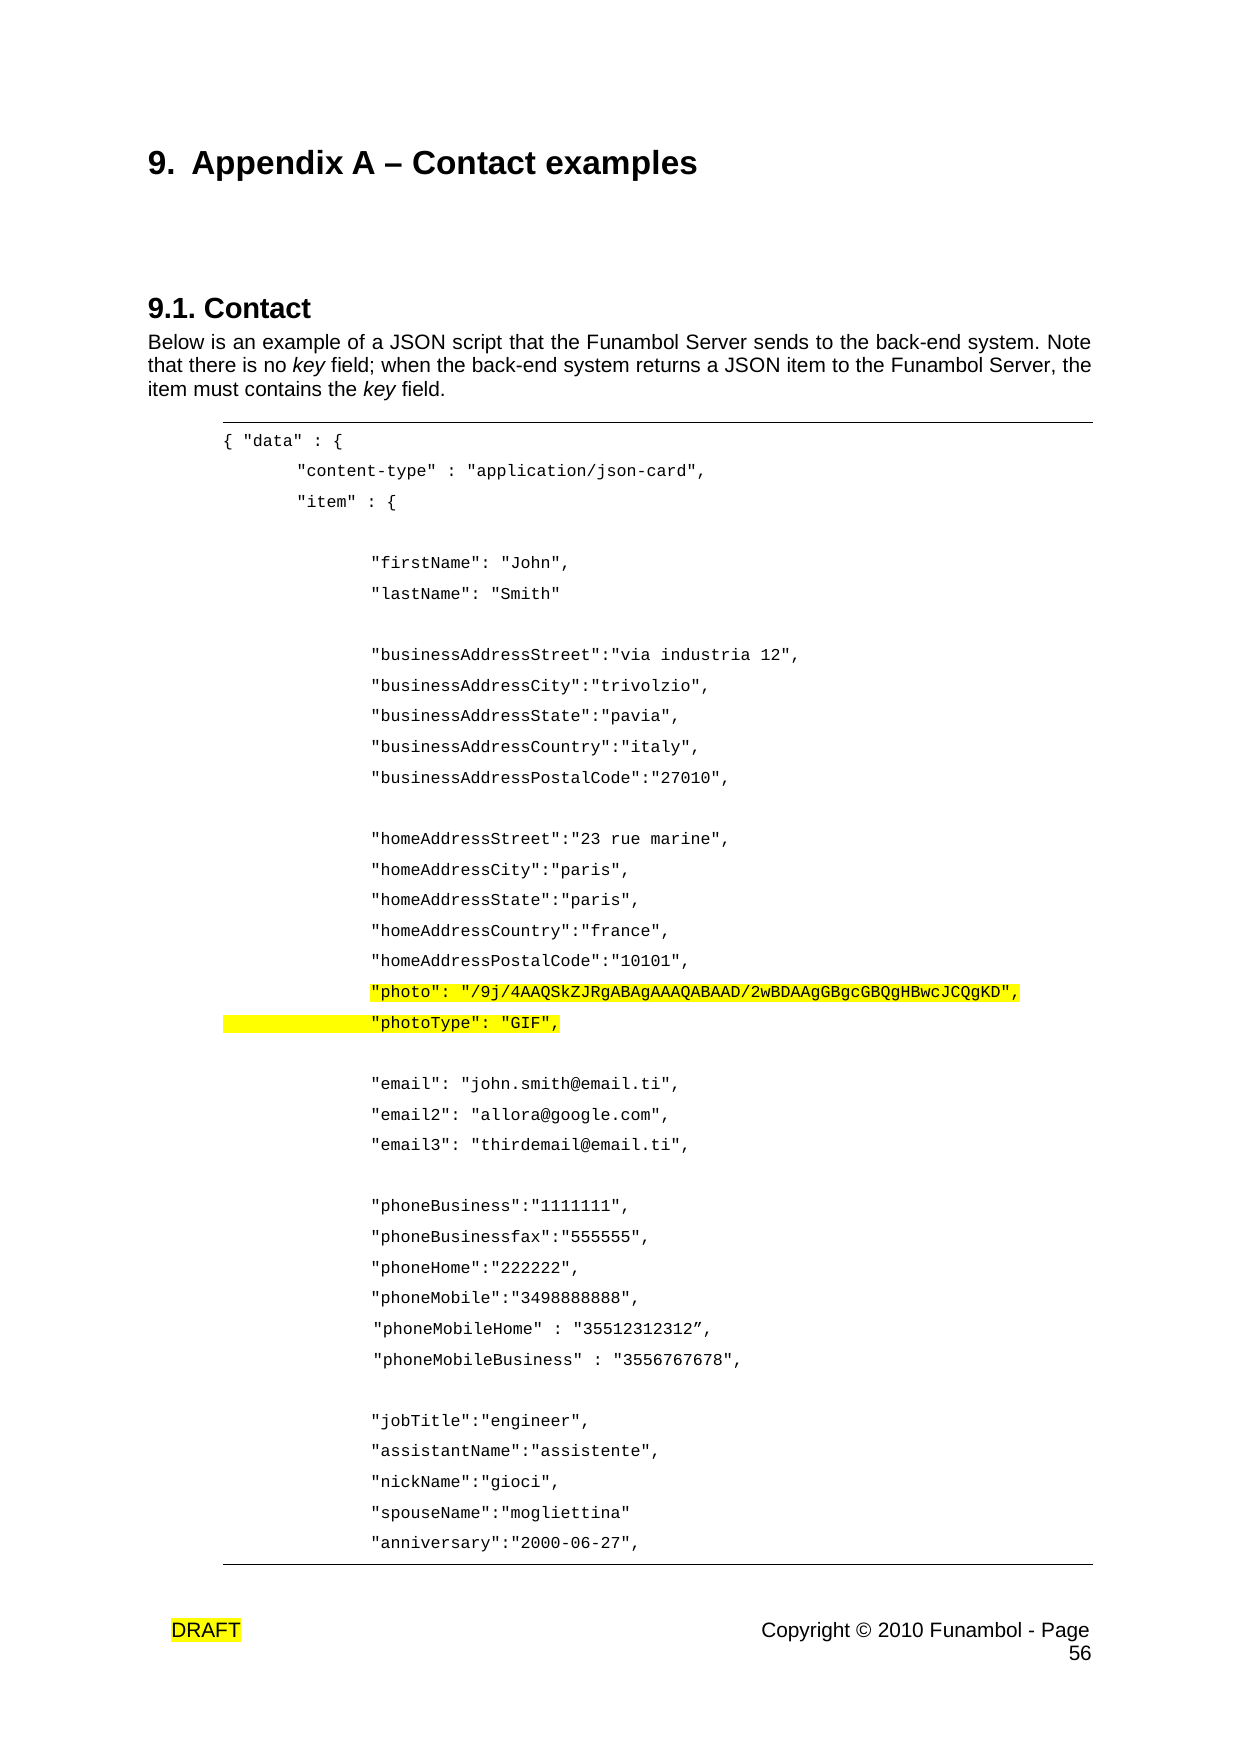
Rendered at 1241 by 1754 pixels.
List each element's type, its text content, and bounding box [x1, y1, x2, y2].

text "businessAddressPostalCode":"27010", [223, 759, 1093, 788]
text "phoneMobileHome" : "35512312312”, [223, 1310, 1093, 1339]
text "businessAddressCountry":"italy", [223, 728, 1093, 757]
text "spouseName":"mogliettina" [223, 1494, 1093, 1523]
text "homeAddressCity":"paris", [223, 851, 1093, 880]
subtitle Appendix A – Contact examples [148, 144, 1093, 181]
text { "data" : { [223, 423, 1093, 451]
text "lastName": "Smith" [223, 575, 1093, 604]
text "businessAddressStreet":"via industria 12", [223, 636, 1093, 666]
text "item" : { [223, 483, 1093, 512]
text "homeAddressState":"paris", [223, 881, 1093, 911]
text "nickName":"gioci", [223, 1463, 1093, 1492]
text "homeAddressStreet":"23 rue marine", [223, 820, 1093, 849]
text "phoneBusiness":"1111111", [223, 1188, 1093, 1217]
text Below is an example of a JSON script that the Funambol Server sends to the back-end system. Note that there is no key field; when the back-end system returns a JSON item to the Funambol Server, the item must contains the key field. [148, 330, 1093, 401]
text "firstName": "John", [223, 544, 1093, 574]
text "businessAddressCity":"trivolzio", [223, 667, 1093, 696]
text "jobTitle":"engineer", [223, 1402, 1093, 1431]
text "assistantName":"assistente", [223, 1433, 1093, 1462]
text "email2": "allora@google.com", [223, 1096, 1093, 1125]
text "homeAddressPostalCode":"10101", [223, 943, 1093, 972]
text "anniversary":"2000-06-27", [223, 1524, 1093, 1564]
text "content-type" : "application/json-card", [223, 453, 1093, 482]
text "phoneMobile":"3498888888", [223, 1279, 1093, 1309]
text "homeAddressCountry":"france", [223, 912, 1093, 941]
text "photoType": "GIF", [223, 1004, 1093, 1033]
text "phoneBusinessfax":"555555", [223, 1218, 1093, 1247]
text "photo": "/9j/4AAQSkZJRgABAgAAAQABAAD/2wBDAAgGBgcGBQgHBwcJCQgKD", [223, 973, 1093, 1002]
subtitle Contact [148, 292, 1093, 324]
text "businessAddressState":"pavia", [223, 698, 1093, 727]
text "phoneHome":"222222", [223, 1249, 1093, 1278]
text "email3": "thirdemail@email.ti", [223, 1126, 1093, 1156]
text "phoneMobileBusiness" : "3556767678", [223, 1341, 1093, 1370]
text "email": "john.smith@email.ti", [223, 1065, 1093, 1094]
